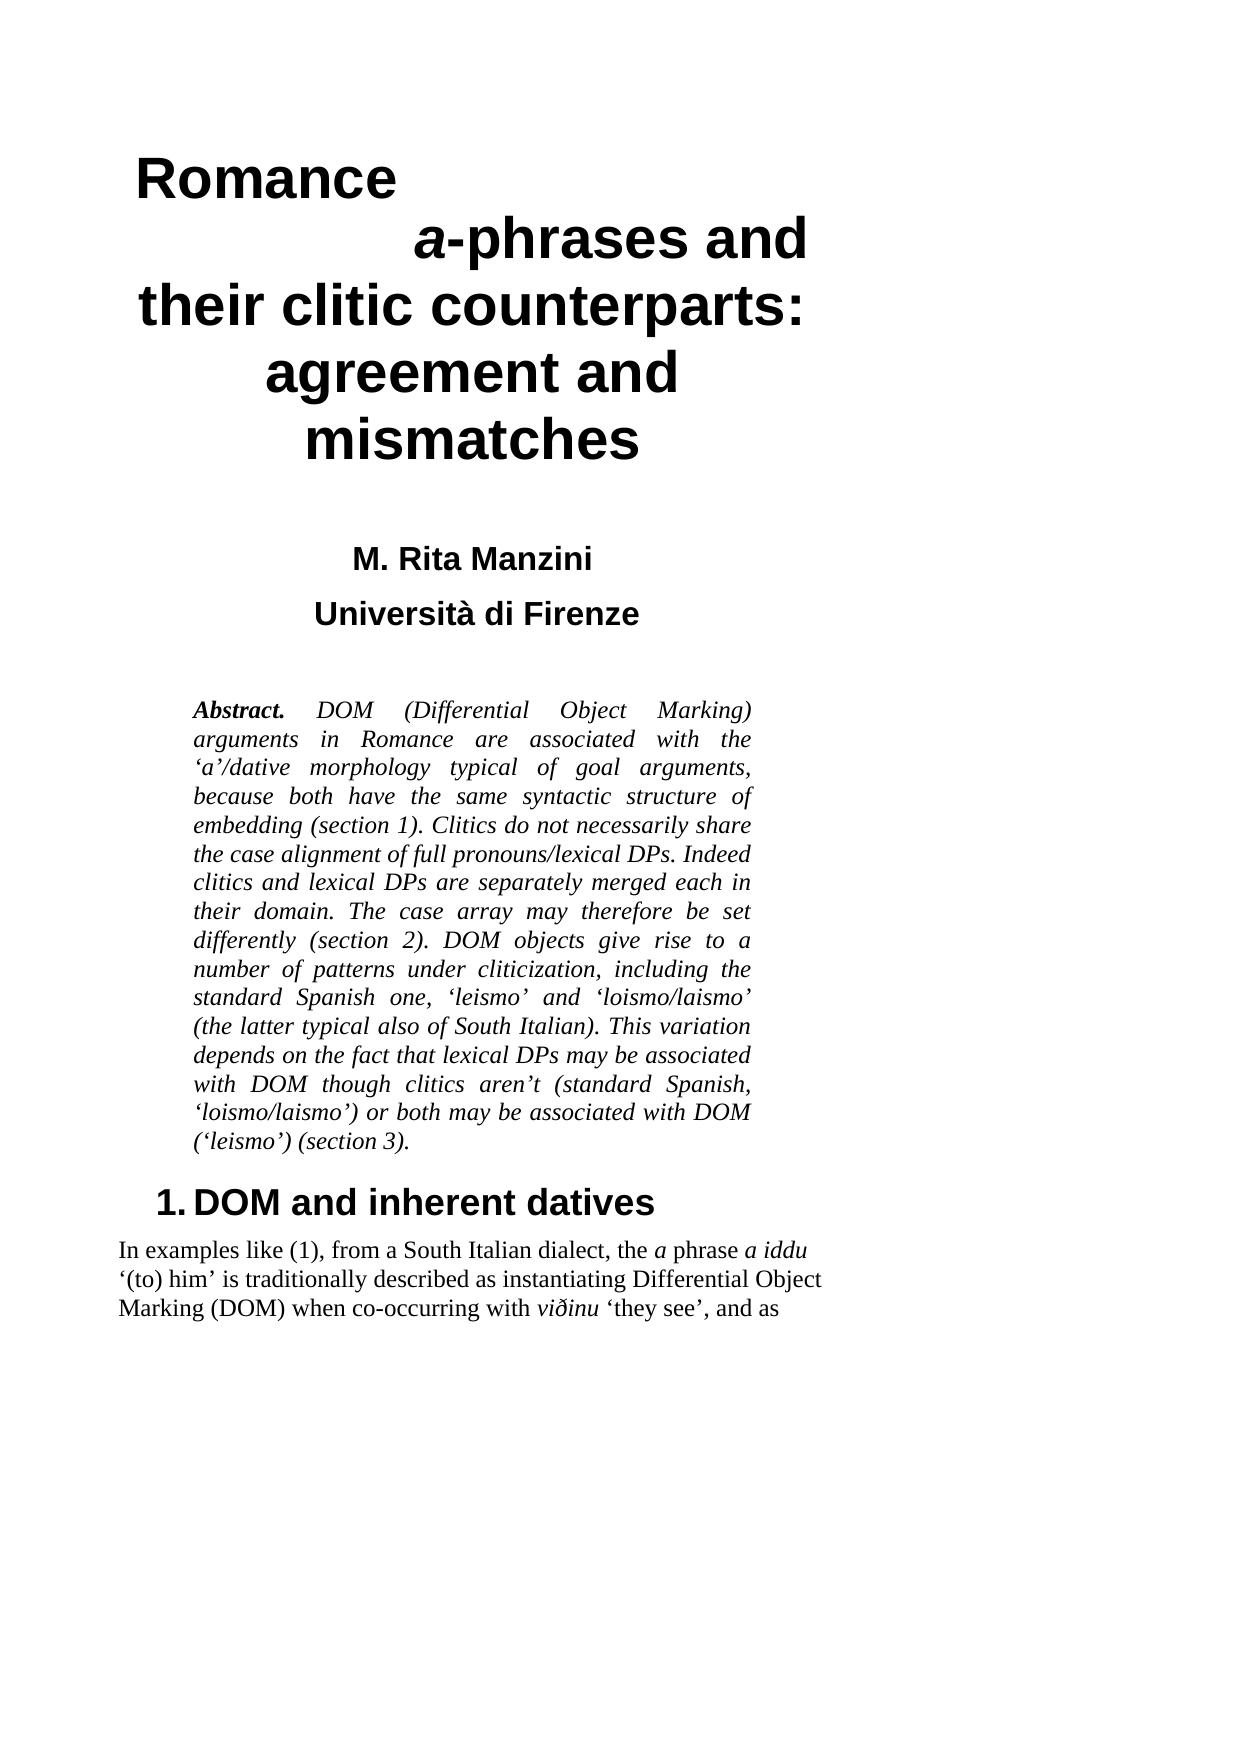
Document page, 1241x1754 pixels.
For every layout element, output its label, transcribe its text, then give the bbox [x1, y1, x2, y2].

text Abstract. DOM (Differential Object Marking) arguments in Romance are associated with the ‘a’/dative morphology typical of goal arguments, because both have the same syntactic structure of embedding (section 1). Clitics do not necessarily share the case alignment of full pronouns/lexical DPs. Indeed clitics and lexical DPs are separately merged each in their domain. The case array may therefore be set differently (section 2). DOM objects give rise to a number of patterns under cliticization, including the standard Spanish one, ‘leismo’ and ‘loismo/laismo’ (the latter typical also of South Italian). This variation depends on the fact that lexical DPs may be associated with DOM though clitics aren’t (standard Spanish, ‘loismo/laismo’) or both may be associated with DOM (‘leismo’) (section 3). [193, 695, 752, 1155]
list DOM and inherent datives [156, 1180, 827, 1223]
text In examples like (1), from a South Italian dialect, the a phrase a iddu ‘(to) him’ is traditionally described as instantiating Differential Object Marking (DOM) when co-occurring with viðinu ‘they see’, and as [118, 1236, 827, 1322]
text Università di Firenze [118, 594, 827, 633]
text M. Rita Manzini [118, 539, 827, 578]
title Romance a-phrases and their clitic counterparts: agreement and mismatches [118, 143, 827, 472]
